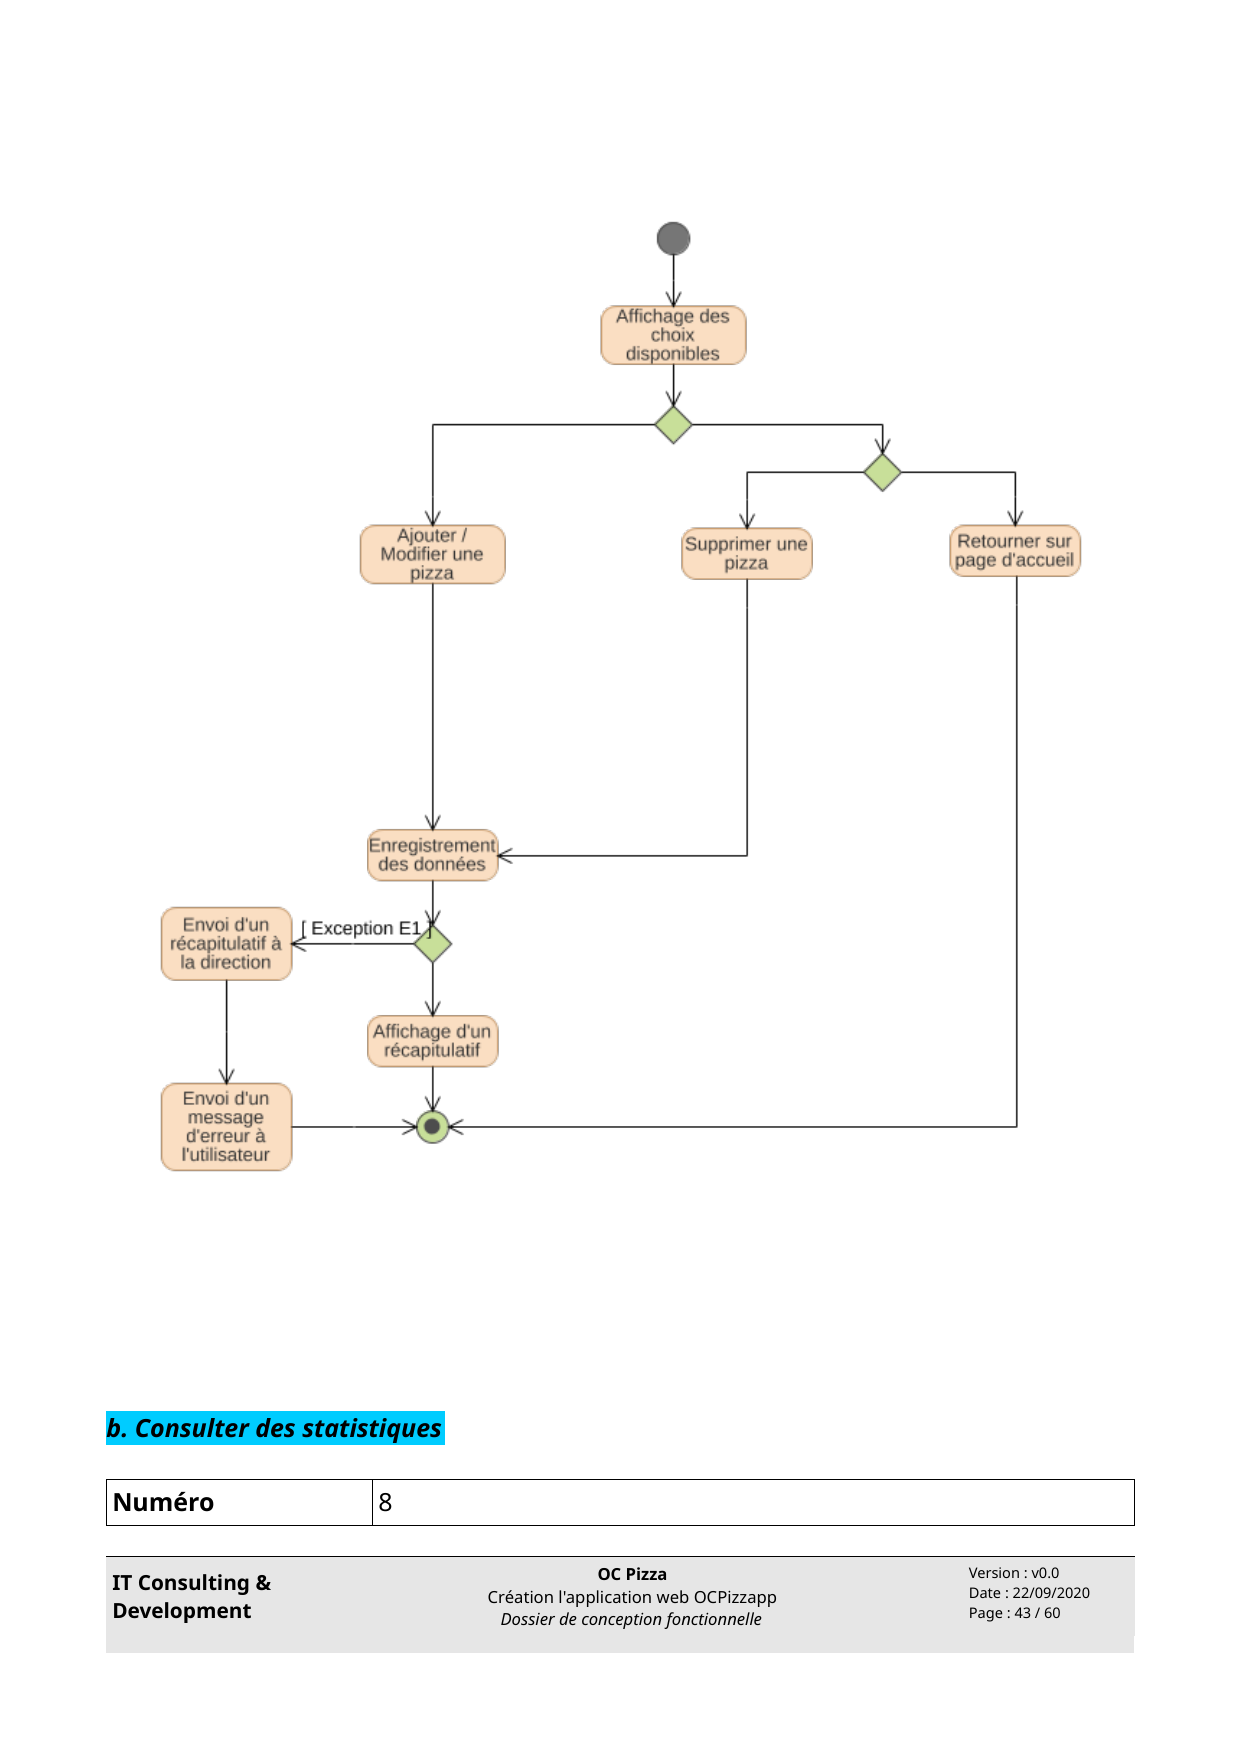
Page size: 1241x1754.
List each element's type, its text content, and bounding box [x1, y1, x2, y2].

table_header 8 [373, 1480, 1134, 1525]
table_header Numéro [107, 1480, 372, 1525]
picture [118, 179, 1123, 1213]
text b. Consulter des statistiques [106, 1411, 1134, 1445]
